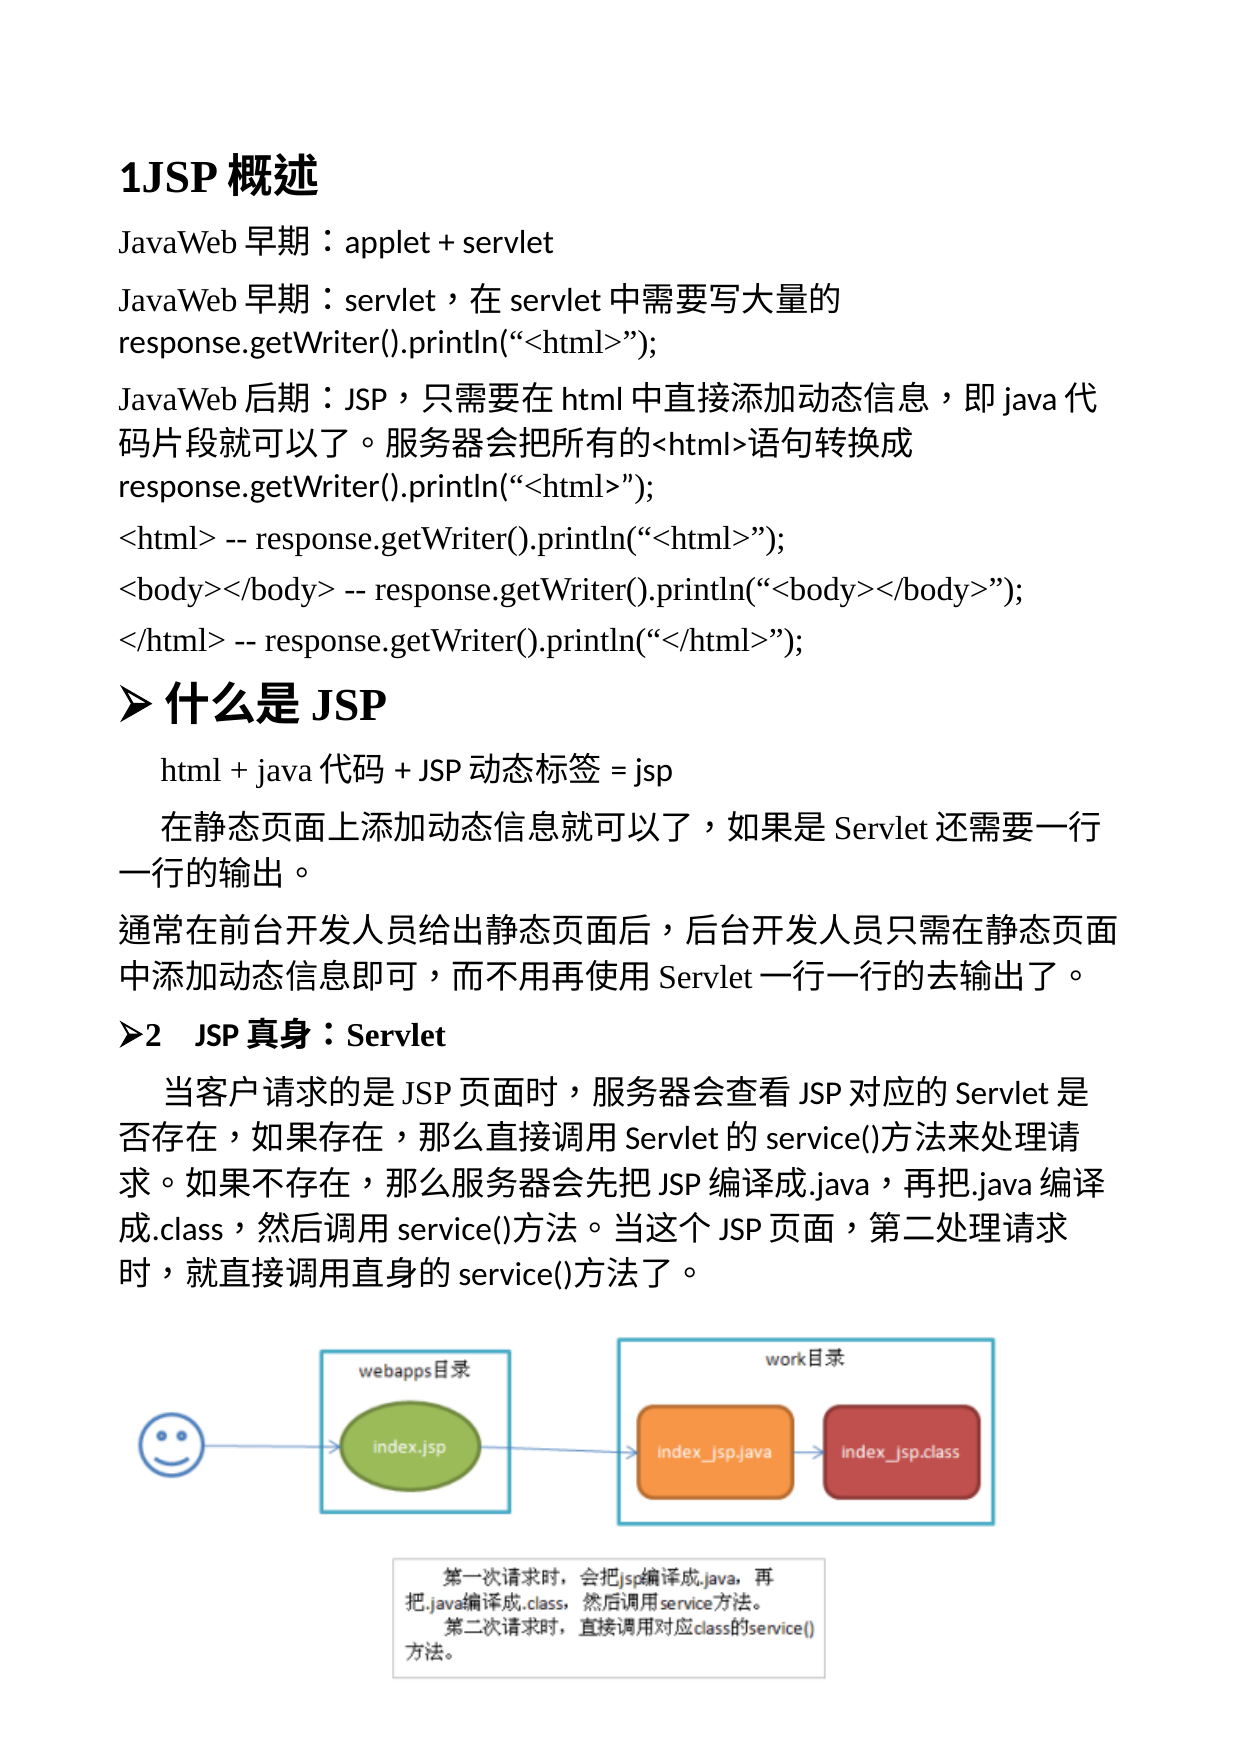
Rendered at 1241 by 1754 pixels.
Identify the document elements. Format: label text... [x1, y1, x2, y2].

text JavaWeb早期：servlet，在servlet中需要写大量的response.getWriter().println(“<html>”); [118, 276, 1122, 362]
text <html> -- response.getWriter().println(“<html>”); [118, 519, 1122, 557]
text </html> -- response.getWriter().println(“</html>”); [118, 620, 1122, 659]
text JavaWeb早期：applet + servlet [118, 218, 1122, 263]
text Ø2 JSP真身：Servlet [118, 1011, 1122, 1056]
text html + java代码 + JSP动态标签 = jsp [118, 746, 1122, 791]
text JavaWeb后期：JSP，只需要在html中直接添加动态信息，即java代码片段就可以了。服务器会把所有的<html>语句转换成response.getWriter().println(“<html>”); [118, 374, 1122, 506]
text <body></body> -- response.getWriter().println(“<body></body>”); [118, 569, 1122, 608]
picture [136, 1325, 998, 1688]
text Ø什么是JSP [118, 671, 1122, 733]
text 在静态页面上添加动态信息就可以了，如果是Servlet还需要一行一行的输出。 [118, 804, 1122, 895]
subtitle 1JSP概述 [118, 143, 1122, 206]
text 通常在前台开发人员给出静态页面后，后台开发人员只需在静态页面中添加动态信息即可，而不用再使用Servlet一行一行的去输出了。 [118, 907, 1122, 998]
text 当客户请求的是JSP页面时，服务器会查看JSP对应的Servlet是否存在，如果存在，那么直接调用Servlet的service()方法来处理请求。如果不存在，那么服务器会先把JSP编译成.java，再把.java编译成.class，然后调用service()方法。当这个JSP页面，第二处理请求时，就直接调用直身的service()方法了。 [118, 1068, 1122, 1296]
